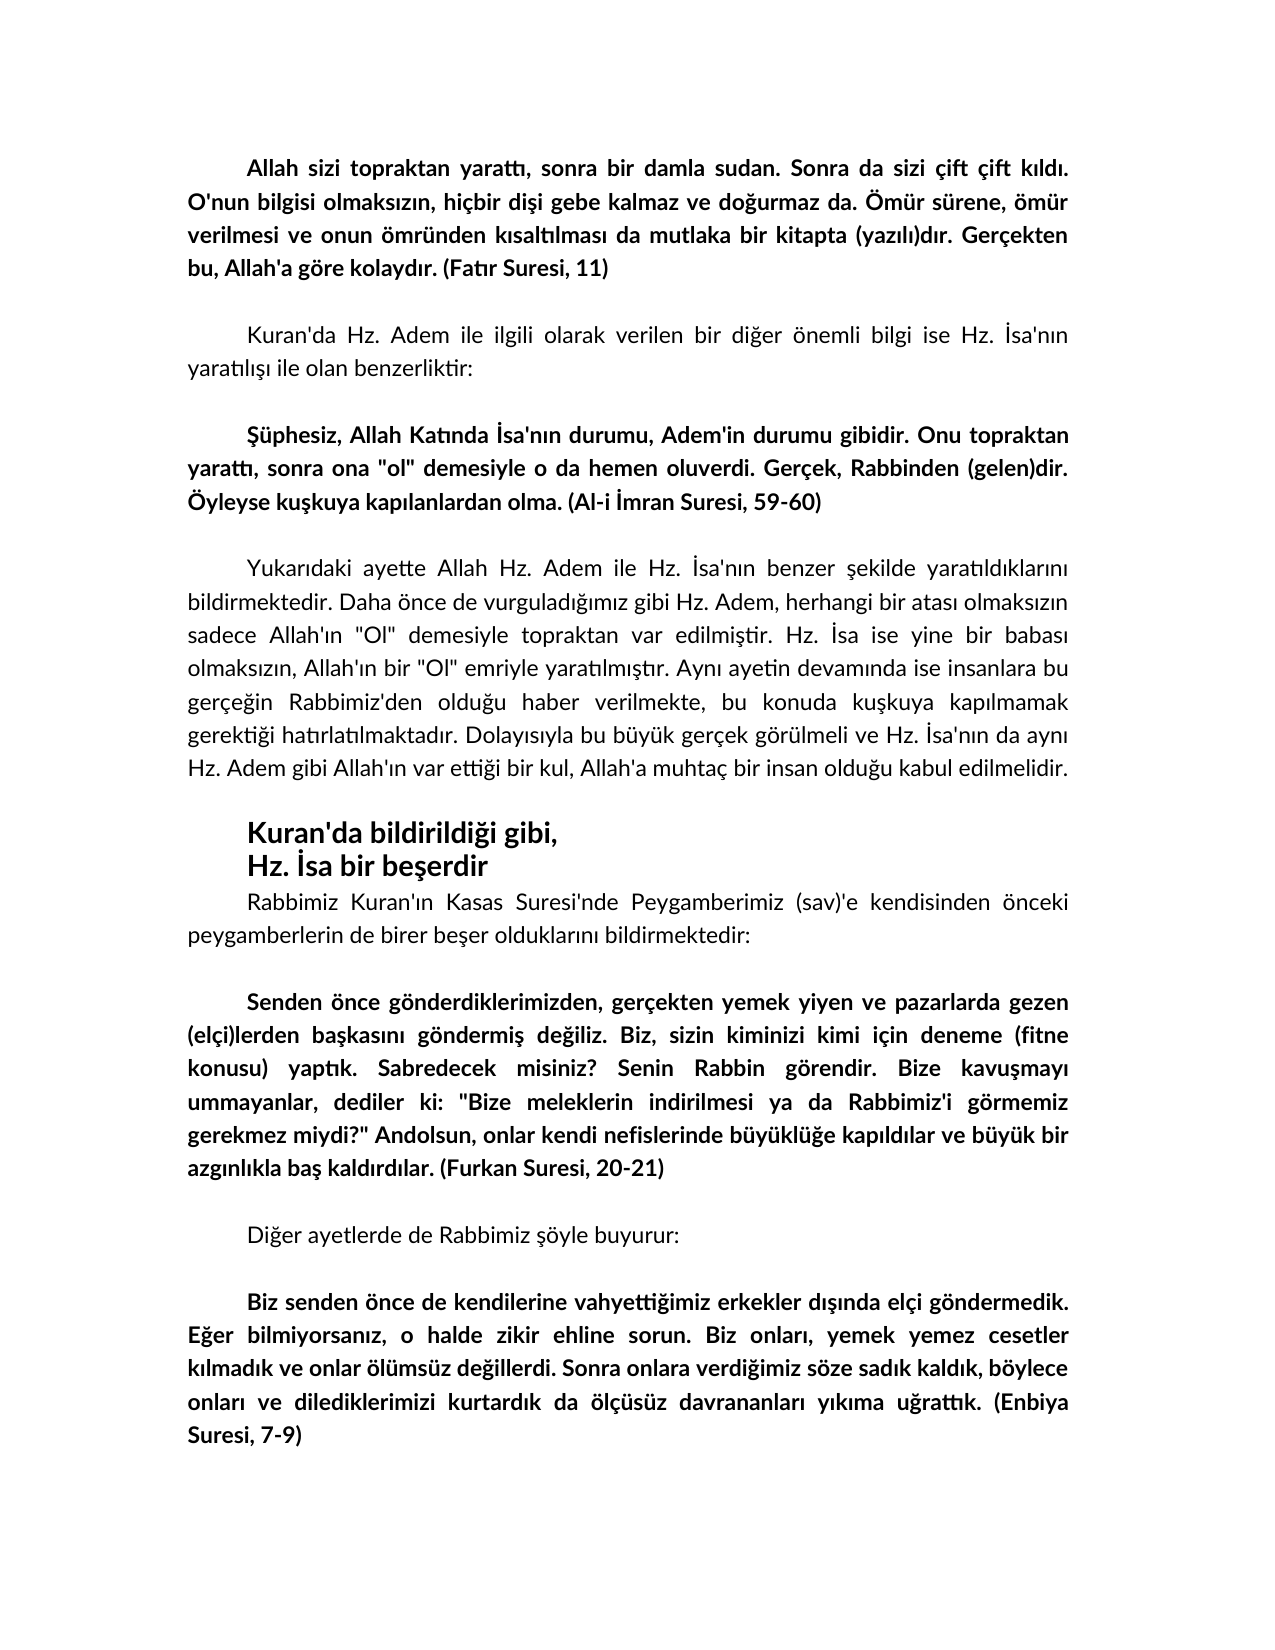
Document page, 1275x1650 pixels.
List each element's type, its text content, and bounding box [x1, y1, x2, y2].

text Hz. İsa bir beşerdir [187, 850, 1070, 883]
text Şüphesiz, Allah Katında İsa'nın durumu, Adem'in durumu gibidir. Onu topraktan yarattı, sonra ona "ol" demesiyle o da hemen oluverdi. Gerçek, Rabbinden (gelen)dir. Öyleyse kuşkuya kapılanlardan olma. (Al-i İmran Suresi, 59-60) [187, 417, 1070, 517]
text Diğer ayetlerde de Rabbimiz şöyle buyurur: [187, 1217, 1070, 1250]
text Kuran'da bildirildiği gibi, [187, 817, 1070, 850]
text Yukarıdaki ayette Allah Hz. Adem ile Hz. İsa'nın benzer şekilde yaratıldıklarını bildirmektedir. Daha önce de vurguladığımız gibi Hz. Adem, herhangi bir atası olmaksızın sadece Allah'ın "Ol" demesiyle topraktan var edilmiştir. Hz. İsa ise yine bir babası olmaksızın, Allah'ın bir "Ol" emriyle yaratılmıştır. Aynı ayetin devamında ise insanlara bu gerçeğin Rabbimiz'den olduğu haber verilmekte, bu konuda kuşkuya kapılmamak gerektiği hatırlatılmaktadır. Dolayısıyla bu büyük gerçek görülmeli ve Hz. İsa'nın da aynı Hz. Adem gibi Allah'ın var ettiği bir kul, Allah'a muhtaç bir insan olduğu kabul edilmelidir. [187, 550, 1070, 783]
text Senden önce gönderdiklerimizden, gerçekten yemek yiyen ve pazarlarda gezen (elçi)lerden başkasını göndermiş değiliz. Biz, sizin kiminizi kimi için deneme (fitne konusu) yaptık. Sabredecek misiniz? Senin Rabbin görendir. Bize kavuşmayı ummayanlar, dediler ki: "Bize meleklerin indirilmesi ya da Rabbimiz'i görmemiz gerekmez miydi?" Andolsun, onlar kendi nefislerinde büyüklüğe kapıldılar ve büyük bir azgınlıkla baş kaldırdılar. (Furkan Suresi, 20-21) [187, 983, 1070, 1183]
text Biz senden önce de kendilerine vahyettiğimiz erkekler dışında elçi göndermedik. Eğer bilmiyorsanız, o halde zikir ehline sorun. Biz onları, yemek yemez cesetler kılmadık ve onlar ölümsüz değillerdi. Sonra onlara verdiğimiz söze sadık kaldık, böylece onları ve dilediklerimizi kurtardık da ölçüsüz davrananları yıkıma uğrattık. (Enbiya Suresi, 7-9) [187, 1283, 1070, 1450]
text Allah sizi topraktan yarattı, sonra bir damla sudan. Sonra da sizi çift çift kıldı. O'nun bilgisi olmaksızın, hiçbir dişi gebe kalmaz ve doğurmaz da. Ömür sürene, ömür verilmesi ve onun ömründen kısaltılması da mutlaka bir kitapta (yazılı)dır. Gerçekten bu, Allah'a göre kolaydır. (Fatır Suresi, 11) [187, 150, 1070, 283]
text Kuran'da Hz. Adem ile ilgili olarak verilen bir diğer önemli bilgi ise Hz. İsa'nın yaratılışı ile olan benzerliktir: [187, 317, 1070, 383]
text Rabbimiz Kuran'ın Kasas Suresi'nde Peygamberimiz (sav)'e kendisinden önceki peygamberlerin de birer beşer olduklarını bildirmektedir: [187, 883, 1070, 950]
